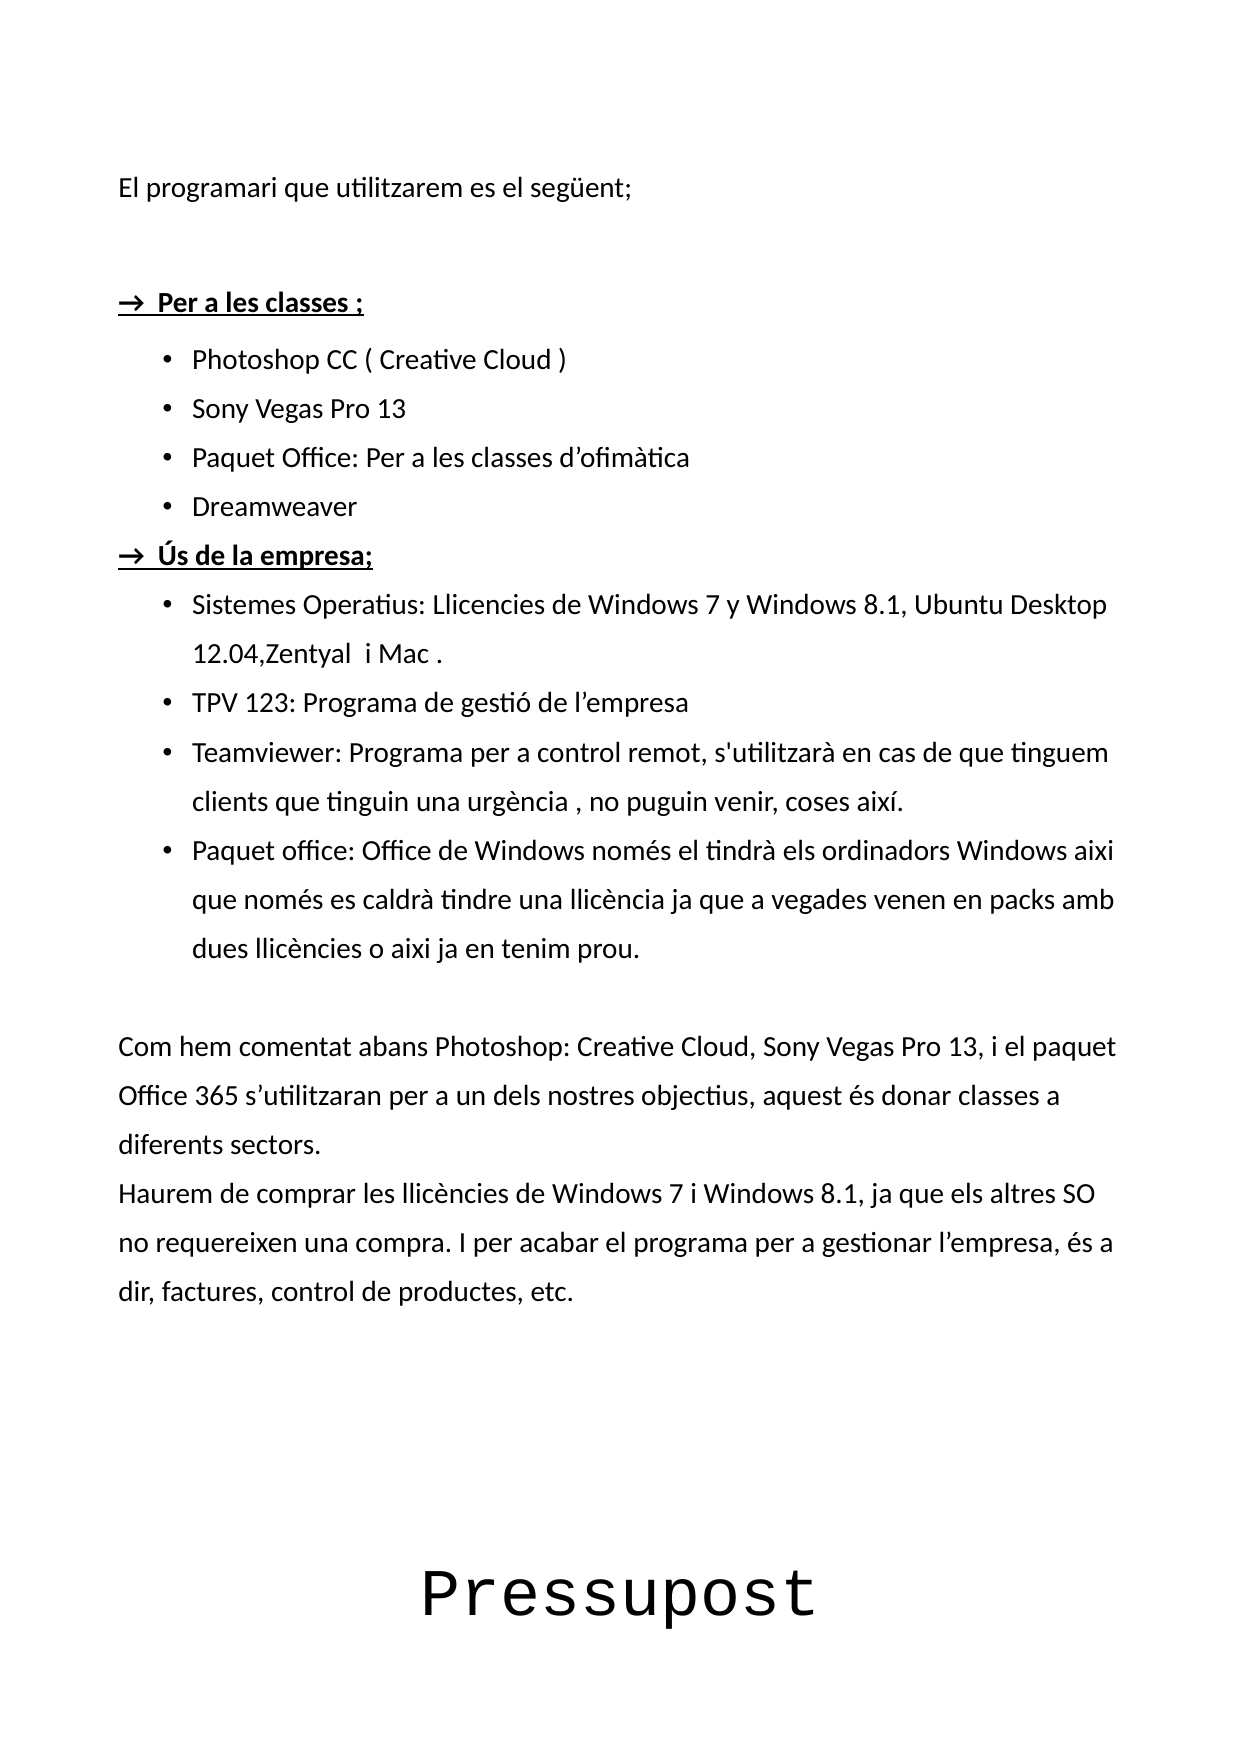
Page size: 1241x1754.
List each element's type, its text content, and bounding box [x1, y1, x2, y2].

list Paquet office: Office de Windows només el tindrà els ordinadors Windows aixi que només es caldrà tindre una llicència ja que a vegades venen en packs amb dues llicències o aixi ja en tenim prou. [162, 832, 1122, 966]
list Paquet Office: Per a les classes d’ofimàtica [162, 439, 1122, 475]
text Com hem comentat abans Photoshop: Creative Cloud, Sony Vegas Pro 13, i el paquet Office 365 s’utilitzaran per a un dels nostres objectius, aquest és donar classes a diferents sectors. [118, 1028, 1122, 1162]
list Photoshop CC ( Creative Cloud ) [162, 341, 1122, 377]
text → Per a les classes ; [118, 284, 1122, 319]
text → Ús de la empresa; [118, 537, 1122, 573]
list Sistemes Operatius: Llicencies de Windows 7 y Windows 8.1, Ubuntu Desktop 12.04,Zentyal i Mac . [162, 586, 1122, 671]
list TPV 123: Programa de gestió de l’empresa [162, 684, 1122, 720]
list Teamviewer: Programa per a control remot, s'utilitzarà en cas de que tinguem clients que tinguin una urgència , no puguin venir, coses així. [162, 734, 1122, 818]
text Haurem de comprar les llicències de Windows 7 i Windows 8.1, ja que els altres SO no requereixen una compra. I per acabar el programa per a gestionar l’empresa, és a dir, factures, control de productes, etc. [118, 1175, 1122, 1309]
list Dreamweaver [162, 488, 1122, 524]
text Pressupost [118, 1560, 1122, 1635]
list Sony Vegas Pro 13 [162, 390, 1122, 426]
text El programari que utilitzarem es el següent; [118, 169, 1122, 205]
